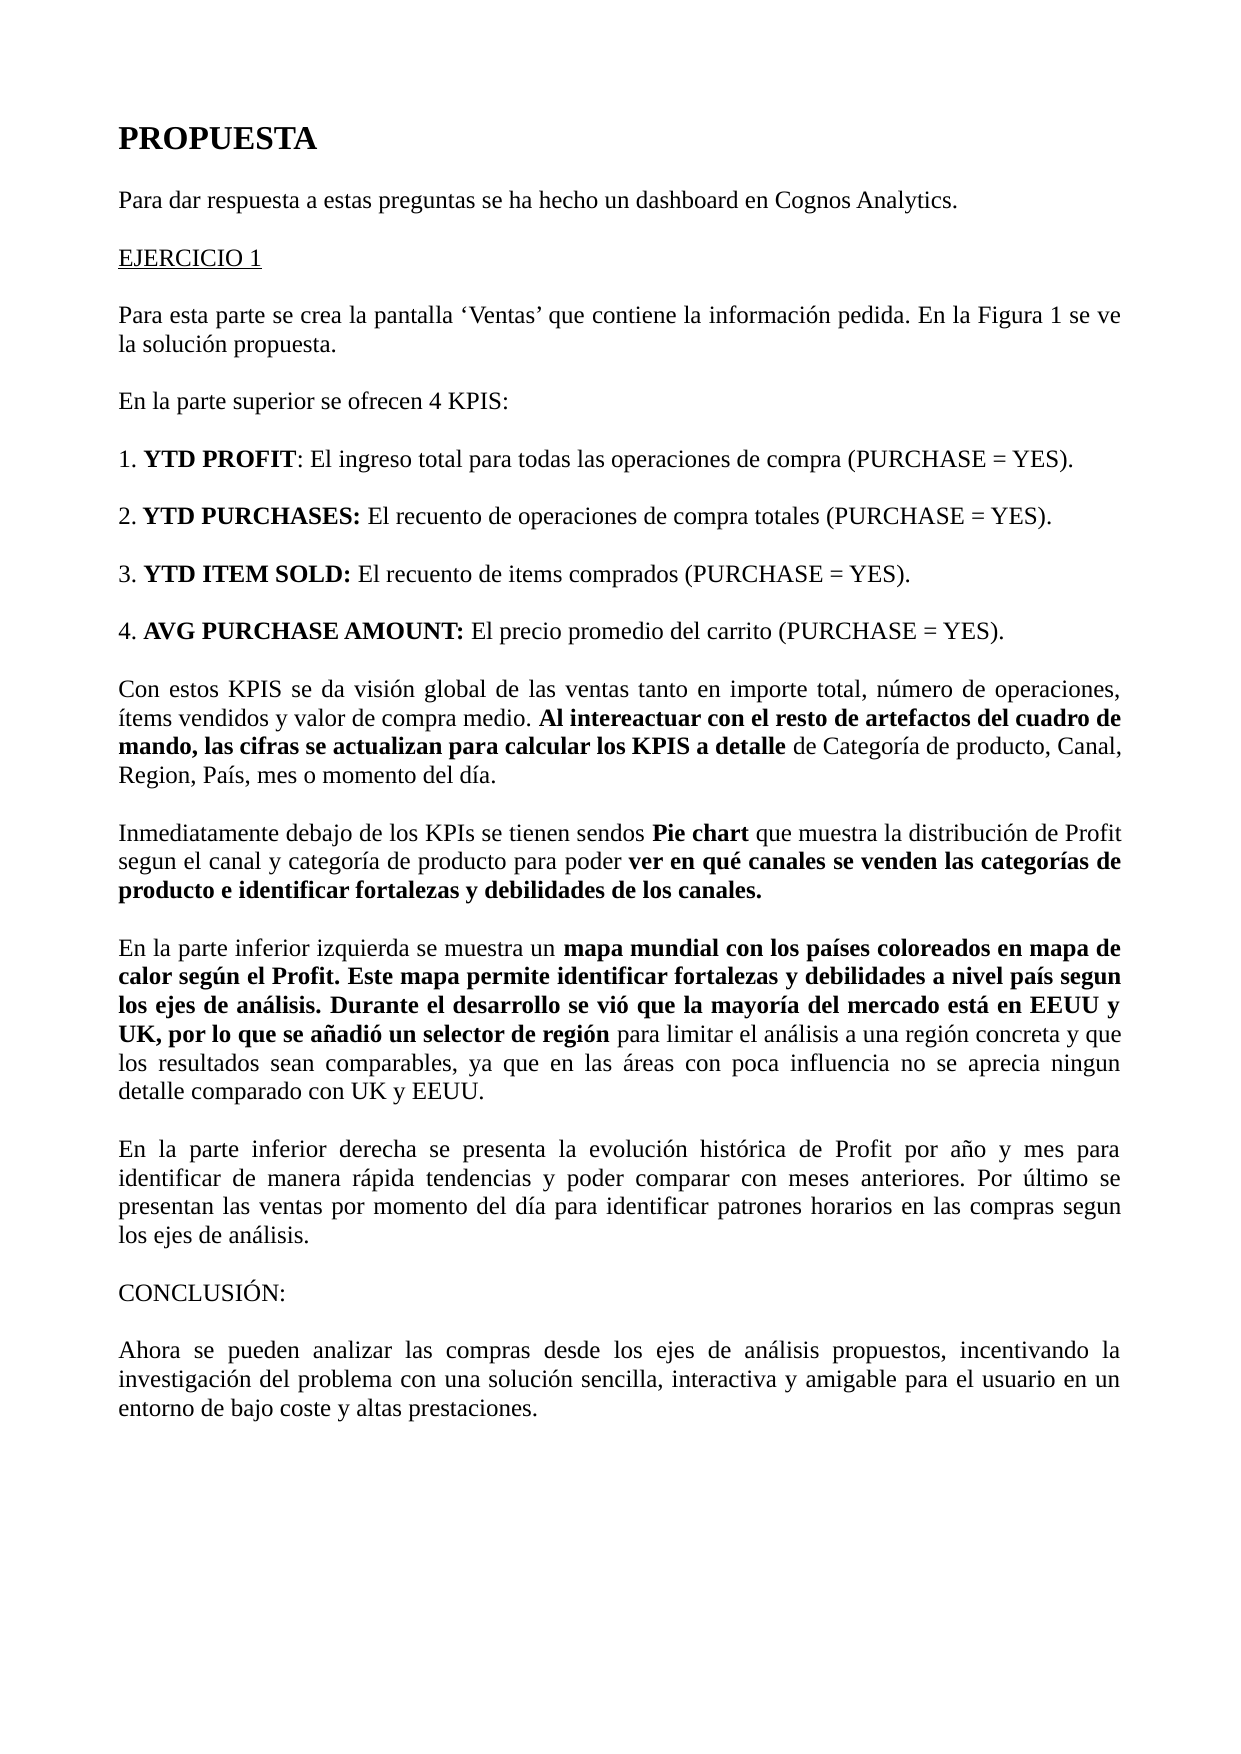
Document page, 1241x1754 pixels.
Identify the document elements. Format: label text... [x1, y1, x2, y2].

text Inmediatamente debajo de los KPIs se tienen sendos Pie chart que muestra la distribución de Profit segun el canal y categoría de producto para poder ver en qué canales se venden las categorías de producto e identificar fortalezas y debilidades de los canales. [118, 818, 1122, 904]
text Ahora se pueden analizar las compras desde los ejes de análisis propuestos, incentivando la investigación del problema con una solución sencilla, interactiva y amigable para el usuario en un entorno de bajo coste y altas prestaciones. [118, 1335, 1122, 1421]
text 3. YTD ITEM SOLD: El recuento de items comprados (PURCHASE = YES). [118, 559, 1122, 588]
text Para dar respuesta a estas preguntas se ha hecho un dashboard en Cognos Analytics. [118, 185, 1122, 214]
text Para esta parte se crea la pantalla ‘Ventas’ que contiene la información pedida. En la Figura 1 se ve la solución propuesta. [118, 300, 1122, 358]
text En la parte inferior derecha se presenta la evolución histórica de Profit por año y mes para identificar de manera rápida tendencias y poder comparar con meses anteriores. Por último se presentan las ventas por momento del día para identificar patrones horarios en las compras segun los ejes de análisis. [118, 1134, 1122, 1249]
text En la parte inferior izquierda se muestra un mapa mundial con los países coloreados en mapa de calor según el Profit. Este mapa permite identificar fortalezas y debilidades a nivel país segun los ejes de análisis. Durante el desarrollo se vió que la mayoría del mercado está en EEUU y UK, por lo que se añadió un selector de región para limitar el análisis a una región concreta y que los resultados sean comparables, ya que en las áreas con poca influencia no se aprecia ningun detalle comparado con UK y EEUU. [118, 933, 1122, 1105]
text 4. AVG PURCHASE AMOUNT: El precio promedio del carrito (PURCHASE = YES). [118, 616, 1122, 645]
text En la parte superior se ofrecen 4 KPIS: [118, 386, 1122, 415]
text Con estos KPIS se da visión global de las ventas tanto en importe total, número de operaciones, ítems vendidos y valor de compra medio. Al intereactuar con el resto de artefactos del cuadro de mando, las cifras se actualizan para calcular los KPIS a detalle de Categoría de producto, Canal, Region, País, mes o momento del día. [118, 674, 1122, 789]
text 2. YTD PURCHASES: El recuento de operaciones de compra totales (PURCHASE = YES). [118, 501, 1122, 530]
text CONCLUSIÓN: [118, 1278, 1122, 1306]
text PROPUESTA [118, 118, 1122, 156]
text 1. YTD PROFIT: El ingreso total para todas las operaciones de compra (PURCHASE = YES). [118, 444, 1122, 473]
text EJERCICIO 1 [118, 243, 1122, 271]
